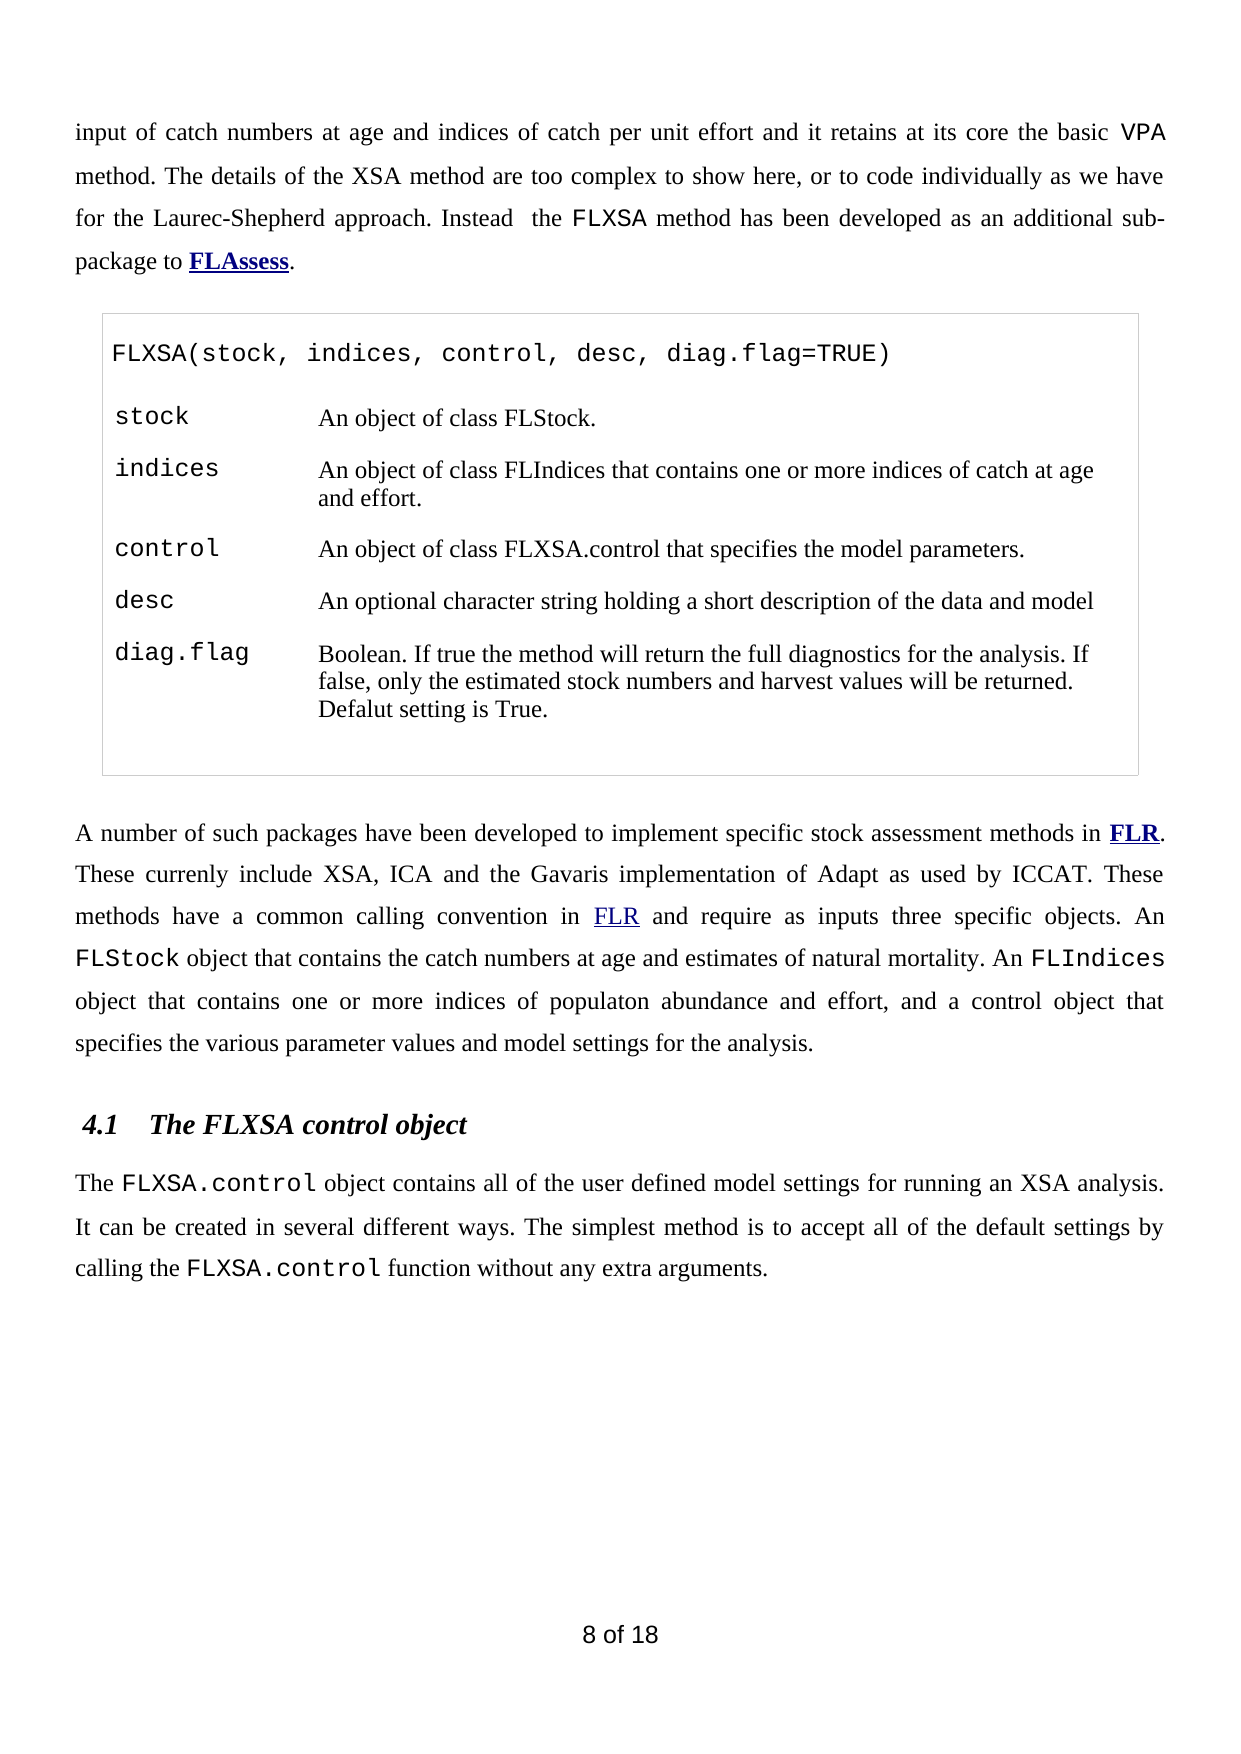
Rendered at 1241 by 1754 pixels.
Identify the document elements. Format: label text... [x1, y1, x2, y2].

table_cell An object of class FLIndices that contains one or more indices of catch at age and effort. [315, 435, 1129, 514]
table_cell indices [111, 435, 315, 514]
text A number of such packages have been developed to implement specific stock assessment methods in FLR. These currenly include XSA, ICA and the Gavaris implementation of Adapt as used by ICCAT. These methods have a common calling convention in FLR and require as inputs three specific objects. An FLStock object that contains the catch numbers at age and estimates of natural mortality. An FLIndices object that contains one or more indices of populaton abundance and effort, and a control object that specifies the various parameter values and model settings for the analysis. [75, 301, 1166, 1057]
subtitle The FLXSA control object [75, 1108, 1166, 1140]
text FLXSA(stock, indices, control, desc, diag.flag=TRUE) [111, 340, 1129, 369]
table_cell desc [111, 567, 315, 619]
table_cell diag.flag [111, 619, 315, 726]
text The FLXSA.control object contains all of the user defined model settings for running an XSA analysis. It can be created in several different ways. The simplest method is to accept all of the default settings by calling the FLXSA.control function without any extra arguments. [75, 1169, 1166, 1284]
table_header An object of class FLStock. [315, 383, 1129, 435]
table_cell control [111, 514, 315, 567]
table_cell An object of class FLXSA.control that specifies the model parameters. [315, 514, 1129, 567]
text input of catch numbers at age and indices of catch per unit effort and it retains at its core the basic VPA method. The details of the XSA method are too complex to show here, or to code individually as we have for the Laurec-Shepherd approach. Instead the FLXSA method has been developed as an additional sub-package to FLAssess. [75, 118, 1166, 275]
table_header stock [111, 383, 315, 435]
table_cell Boolean. If true the method will return the full diagnostics for the analysis. If false, only the estimated stock numbers and harvest values will be returned. Defalut setting is True. [315, 619, 1129, 726]
table_cell An optional character string holding a short description of the data and model [315, 567, 1129, 619]
